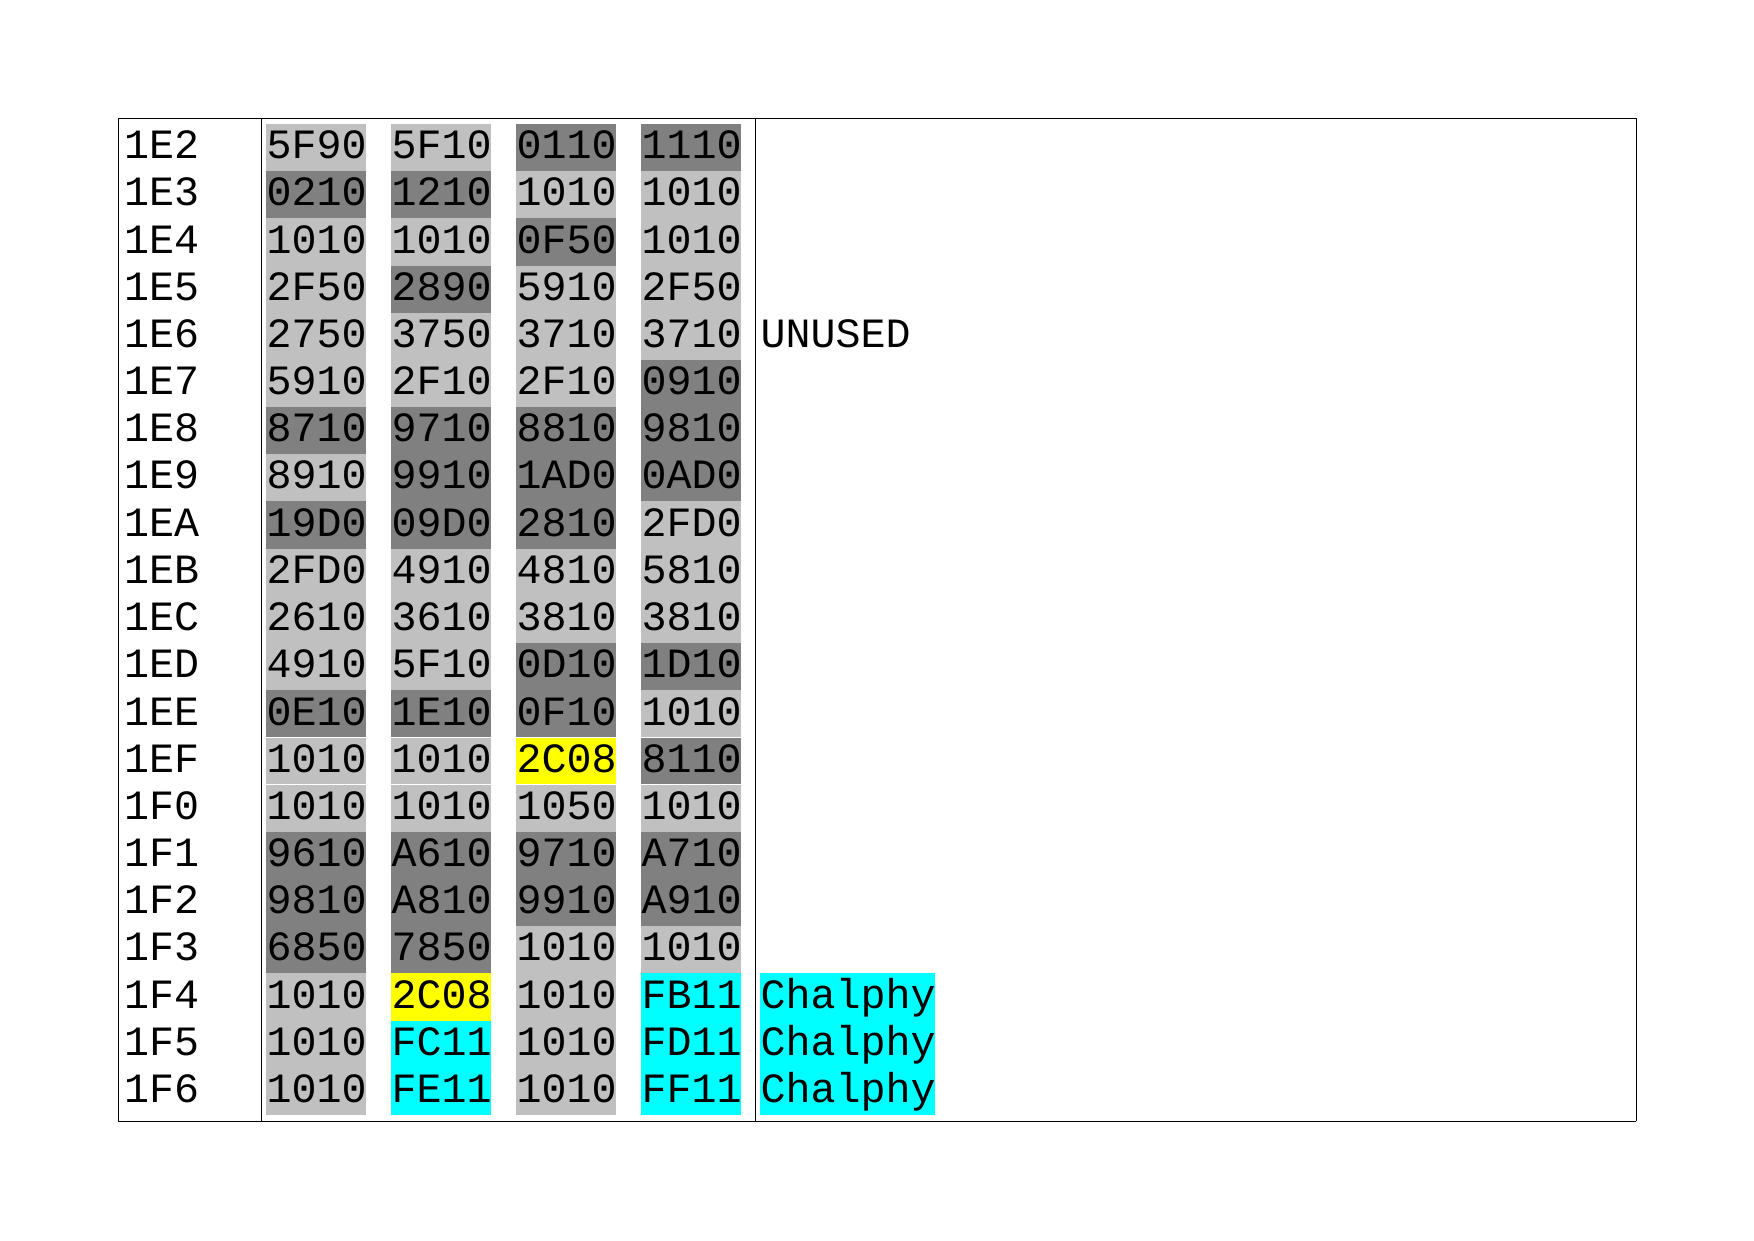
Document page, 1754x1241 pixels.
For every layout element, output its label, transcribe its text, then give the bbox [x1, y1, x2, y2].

table_header UNUSED Chalphy Chalphy Chalphy [756, 119, 1636, 1121]
table_header 1E2 1E3 1E4 1E5 1E6 1E7 1E8 1E9 1EA 1EB 1EC 1ED 1EE 1EF 1F0 1F1 1F2 1F3 1F4 1F5 1F6 [119, 119, 261, 1121]
table_header 5F90 5F10 0110 1110 0210 1210 1010 1010 1010 1010 0F50 1010 2F50 2890 5910 2F50 2750 3750 3710 3710 5910 2F10 2F10 0910 8710 9710 8810 9810 8910 9910 1AD0 0AD0 19D0 09D0 2810 2FD0 2FD0 4910 4810 5810 2610 3610 3810 3810 4910 5F10 0D10 1D10 0E10 1E10 0F10 1010 1010 1010 2C08 8110 1010 1010 1050 1010 9610 A610 9710 A710 9810 A810 9910 A910 6850 7850 1010 1010 1010 2C08 1010 FB11 1010 FC11 1010 FD11 1010 FE11 1010 FF11 [262, 119, 755, 1121]
